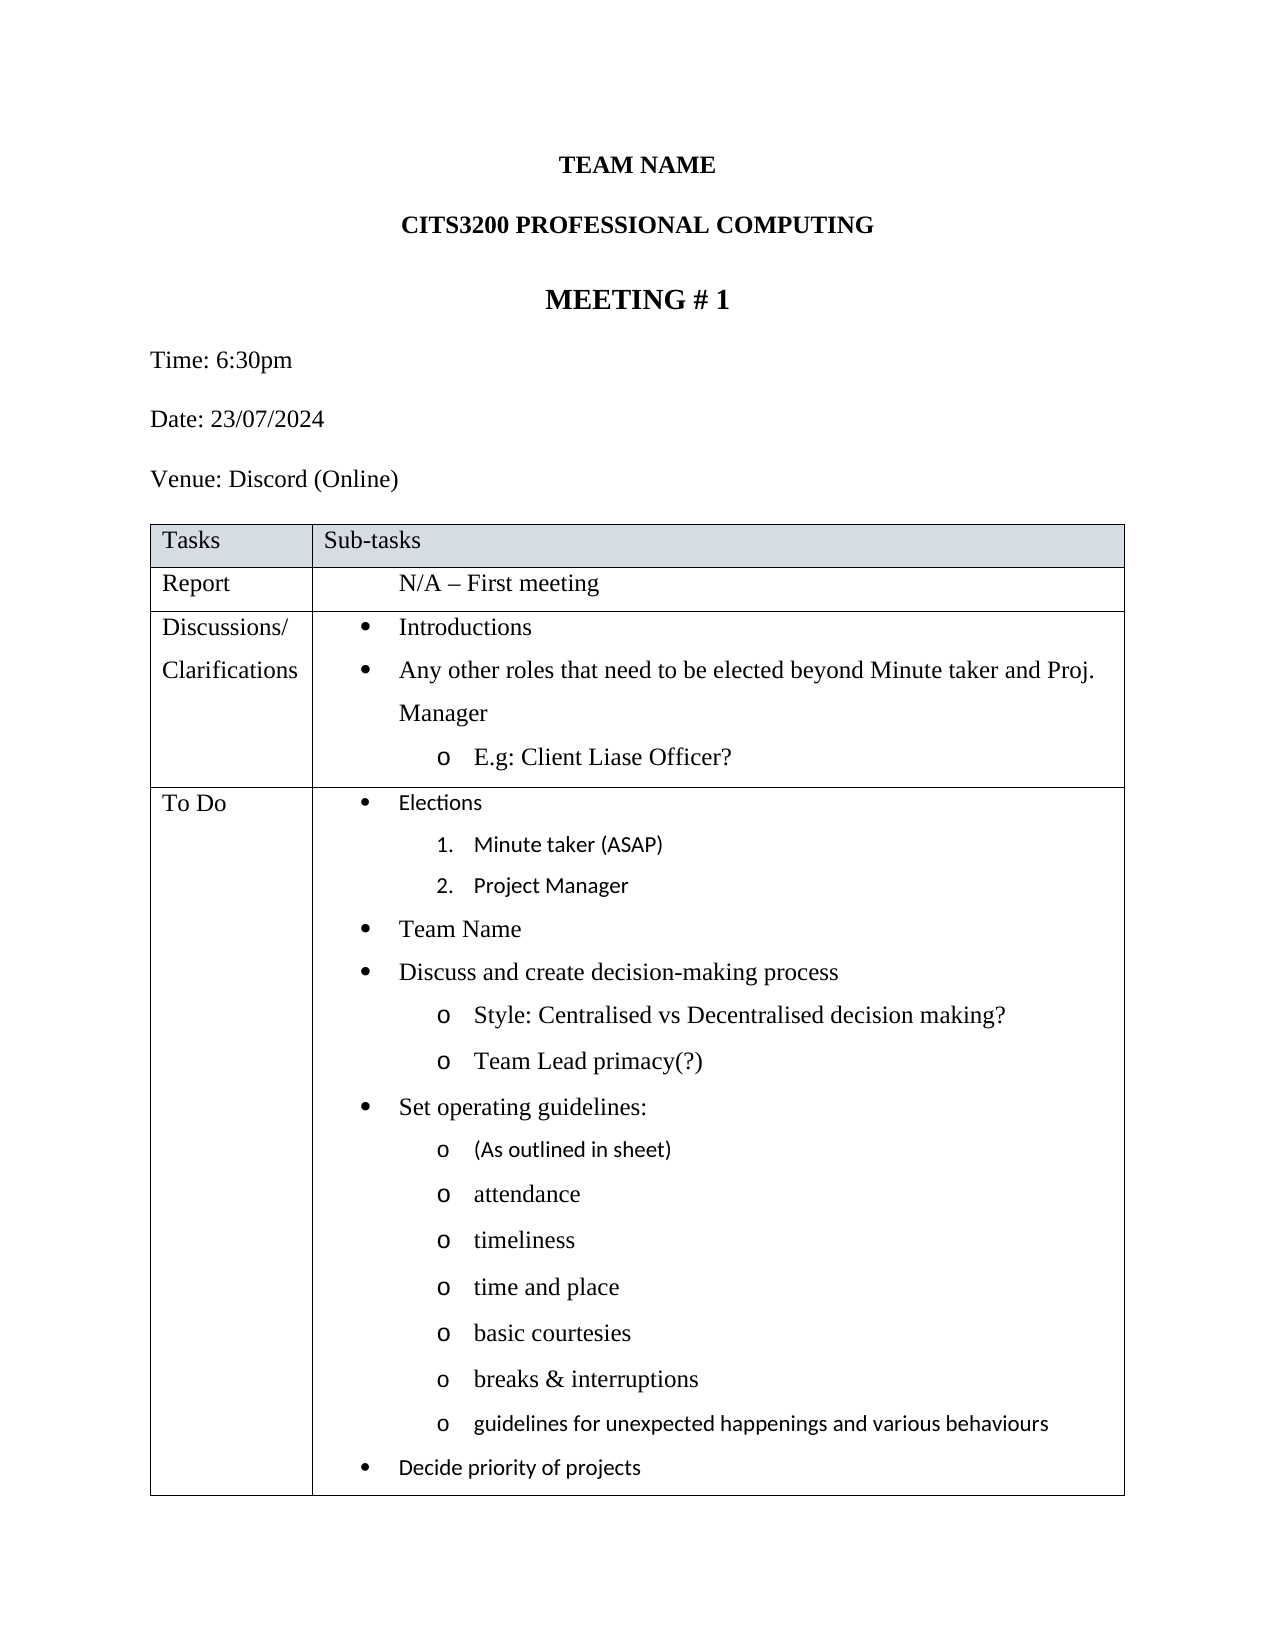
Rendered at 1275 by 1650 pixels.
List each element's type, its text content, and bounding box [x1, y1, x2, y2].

table_header Sub-tasks [313, 525, 1124, 567]
table_cell Introductions Any other roles that need to be elected beyond Minute taker and Proj. Manager E.g: Client Liase Officer? [313, 612, 1124, 787]
table_cell To Do [151, 788, 312, 1494]
table_header Tasks [151, 525, 312, 567]
table_cell Discussions/Clarifications [151, 612, 312, 787]
table_cell Elections Minute taker (ASAP) Project Manager Team Name Discuss and create decision-making process Style: Centralised vs Decentralised decision making? Team Lead primacy(?) Set operating guidelines: (As outlined in sheet) attendance timeliness time and place basic courtesies breaks & interruptions guidelines for unexpected happenings and various behaviours Decide priority of projects [313, 788, 1124, 1494]
table_cell N/A – First meeting [313, 568, 1124, 611]
table_cell Report [151, 568, 312, 611]
text Date: 23/07/2024 [150, 404, 1125, 433]
text CITS3200 PROFESSIONAL COMPUTING [150, 210, 1125, 238]
text Venue: Discord (Online) [150, 464, 1125, 493]
text TEAM NAME [150, 150, 1125, 179]
text Time: 6:30pm [150, 345, 1125, 373]
subtitle MEETING # 1 [150, 282, 1125, 316]
